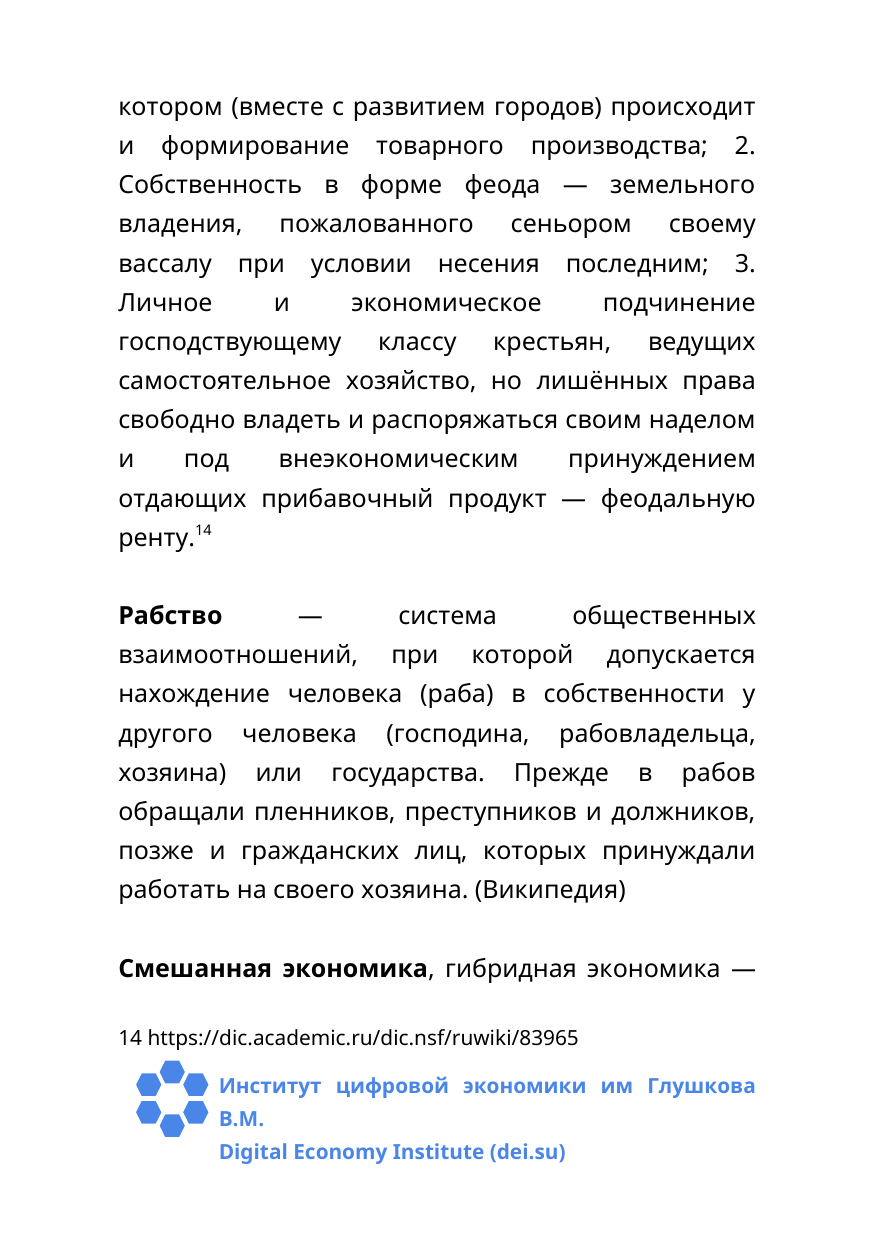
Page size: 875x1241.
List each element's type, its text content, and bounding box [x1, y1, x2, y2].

text Рабство — система общественных взаимоотношений, при которой допускается нахождение человека (раба) в собственности у другого человека (господина, рабовладельца, хозяина) или государства. Прежде в рабов обращали пленников, преступников и должников, позже и гражданских лиц, которых принуждали работать на своего хозяина. (Википедия) [118, 598, 756, 906]
text https://dic.academic.ru/dic.nsf/ruwiki/83965 [118, 1023, 756, 1052]
text котором (вместе с развитием городов) происходит и формирование товарного производства; 2. Собственность в форме феода — земельного владения, пожалованного сеньором своему вассалу при условии несения последним; 3. Личное и экономическое подчинение господствующему классу крестьян, ведущих самостоятельное хозяйство, но лишённых права свободно владеть и распоряжаться своим наделом и под внеэкономическим принуждением отдающих прибавочный продукт — феодальную ренту. [118, 88, 756, 553]
text Смешанная экономика, гибридная экономика — [118, 950, 756, 984]
